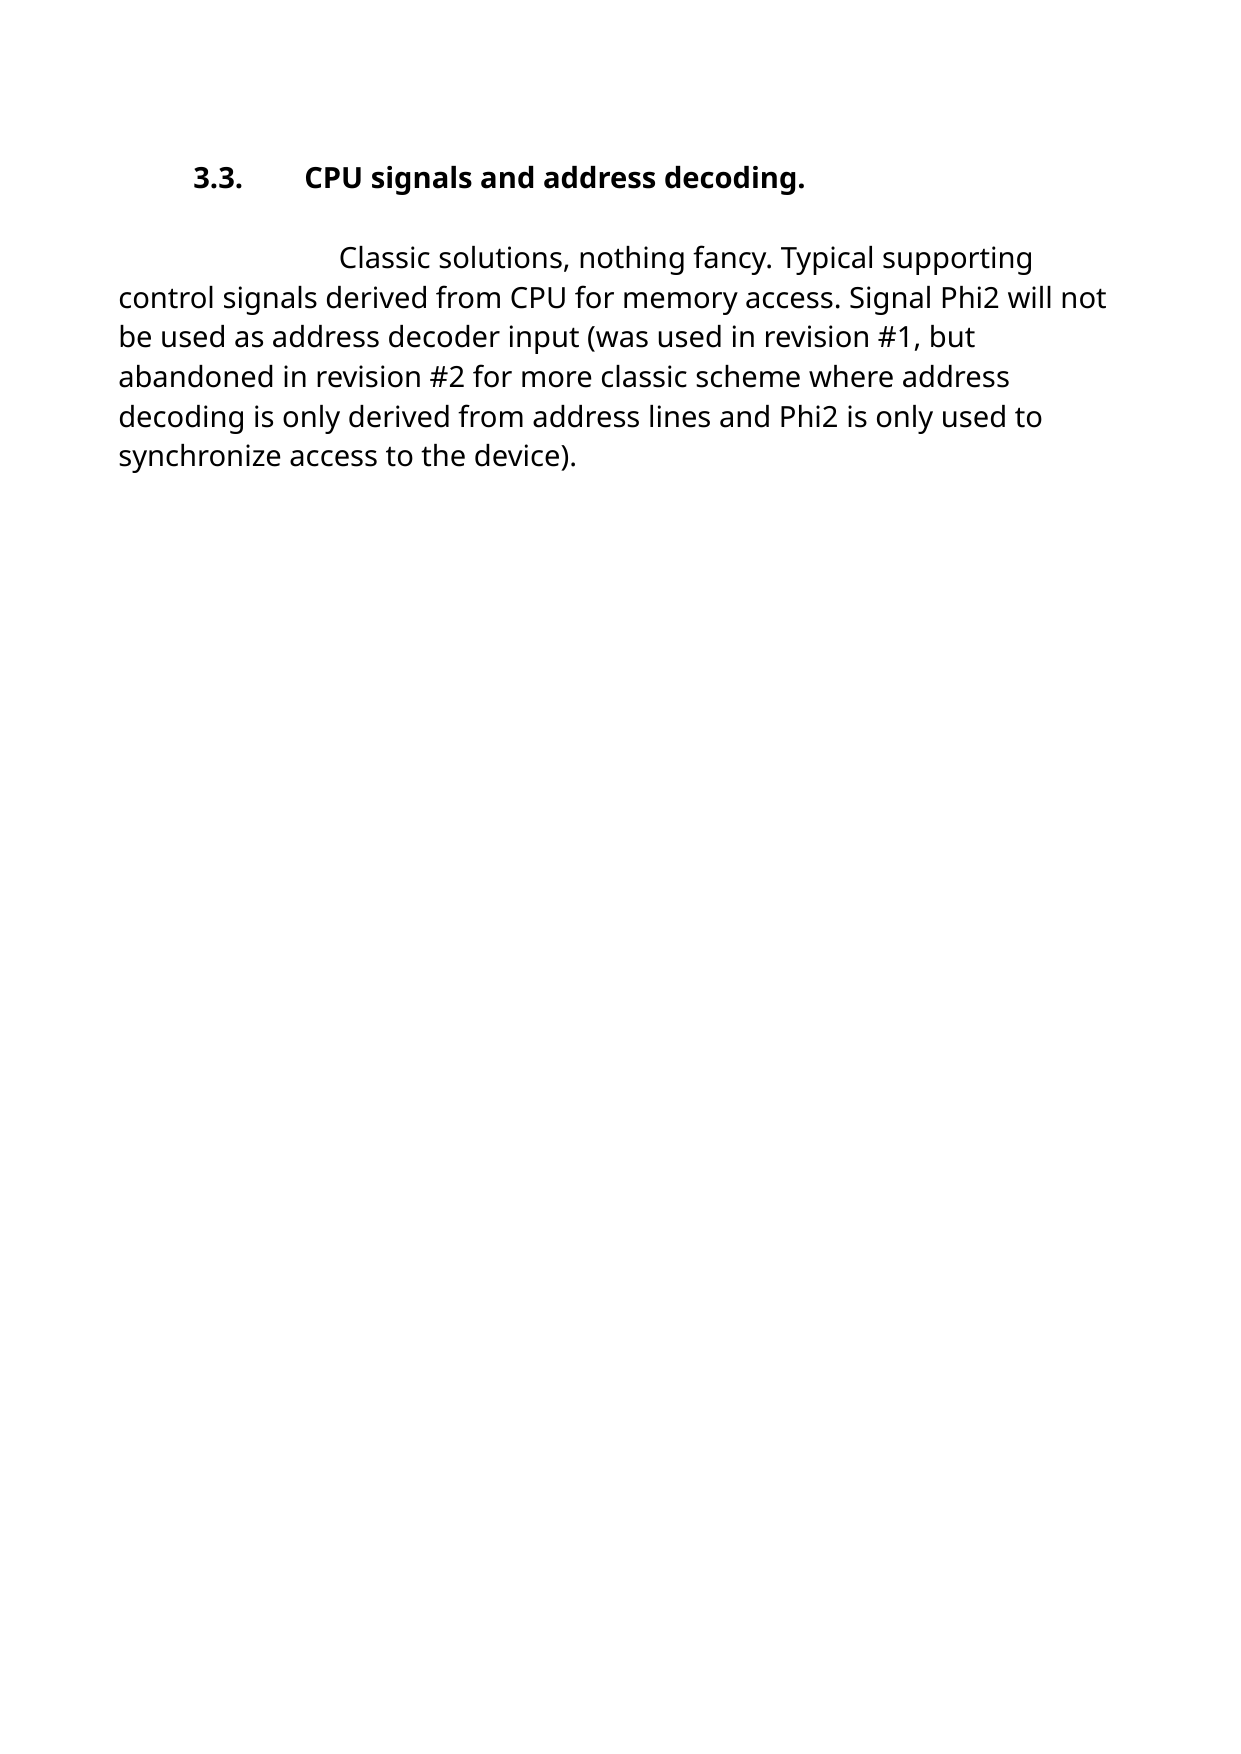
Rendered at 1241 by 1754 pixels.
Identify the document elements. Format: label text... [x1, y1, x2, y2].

text Classic solutions, nothing fancy. Typical supporting control signals derived from CPU for memory access. Signal Phi2 will not be used as address decoder input (was used in revision #1, but abandoned in revision #2 for more classic scheme where address decoding is only derived from address lines and Phi2 is only used to synchronize access to the device). [118, 237, 1122, 475]
list CPU signals and address decoding. [193, 158, 1122, 197]
